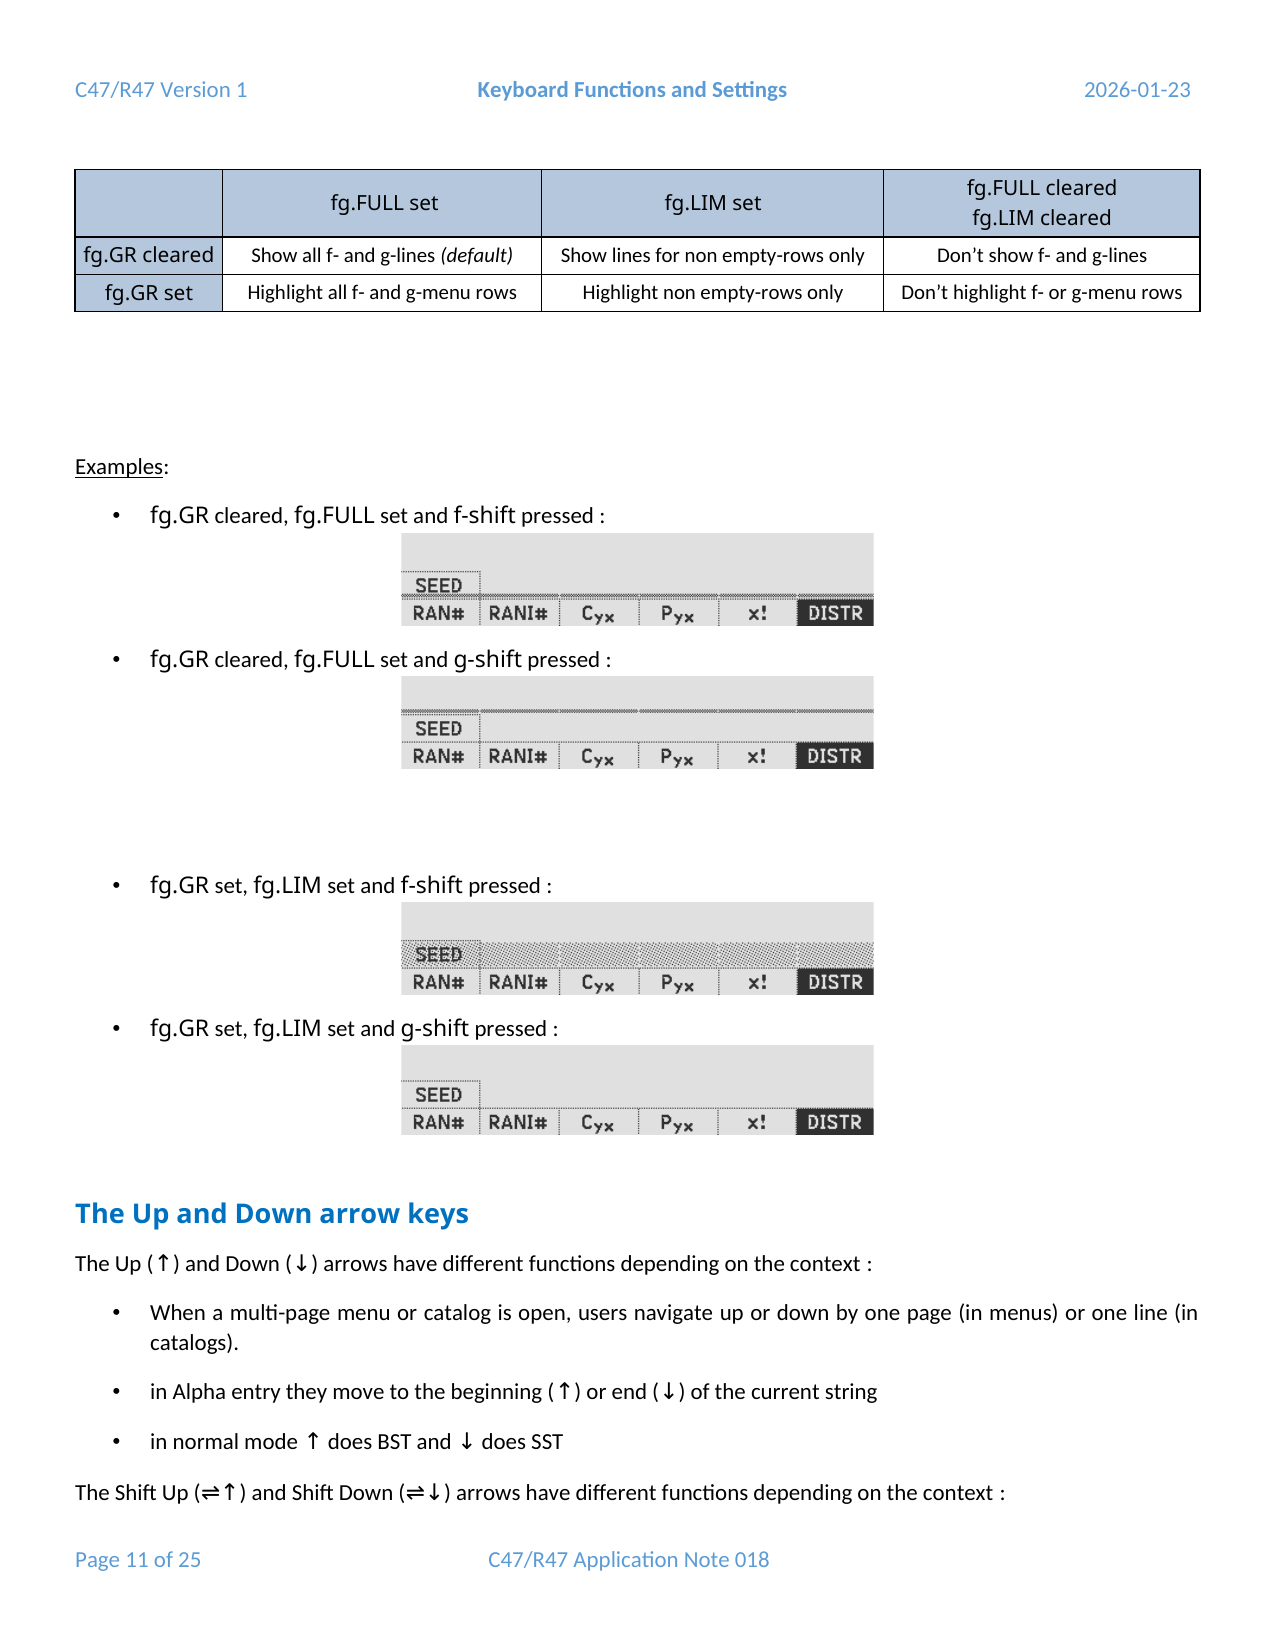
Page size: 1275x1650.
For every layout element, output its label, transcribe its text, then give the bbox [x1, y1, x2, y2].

picture [401, 676, 874, 769]
list fg.GR set, fg.LIM set and f-shift pressed : [112, 869, 1200, 900]
list in Alpha entry they move to the beginning (↑) or end (↓) of the current string [112, 1375, 1200, 1406]
table_header fg.LIM set [542, 170, 883, 236]
list in normal mode ↑ does BST and ↓ does SST [112, 1425, 1200, 1456]
table_cell Don’t show f- and g-lines [884, 238, 1199, 274]
list fg.GR set, fg.LIM set and g-shift pressed : [112, 914, 1200, 1043]
table_header [76, 170, 222, 236]
subtitle The Up and Down arrow keys [75, 1195, 1200, 1232]
table_cell fg.GR set [76, 275, 222, 311]
list fg.GR cleared, fg.FULL set and f-shift pressed : [112, 499, 1200, 531]
list When a multi-page menu or catalog is open, users navigate up or down by one page (in menus) or one line (in catalogs). [112, 1298, 1200, 1356]
table_cell Highlight non empty-rows only [542, 275, 883, 311]
table_header fg.FULL cleared fg.LIM cleared [884, 170, 1199, 236]
table_cell Highlight all f- and g-menu rows [223, 275, 541, 311]
table_cell Don’t highlight f- or g-menu rows [884, 275, 1199, 311]
text The Up (↑) and Down (↓) arrows have different functions depending on the context : [75, 1247, 1200, 1278]
picture [401, 1045, 874, 1135]
table_cell fg.GR cleared [76, 238, 222, 274]
picture [401, 533, 874, 626]
text Examples: [75, 452, 1200, 481]
table_cell Show lines for non empty-rows only [542, 238, 883, 274]
table_cell Show all f- and g-lines (default) [223, 238, 541, 274]
table_header fg.FULL set [223, 170, 541, 236]
list fg.GR cleared, fg.FULL set and g-shift pressed : [112, 545, 1200, 674]
text The Shift Up (⇌↑) and Shift Down (⇌↓) arrows have different functions depending on the context : [75, 1476, 1200, 1507]
